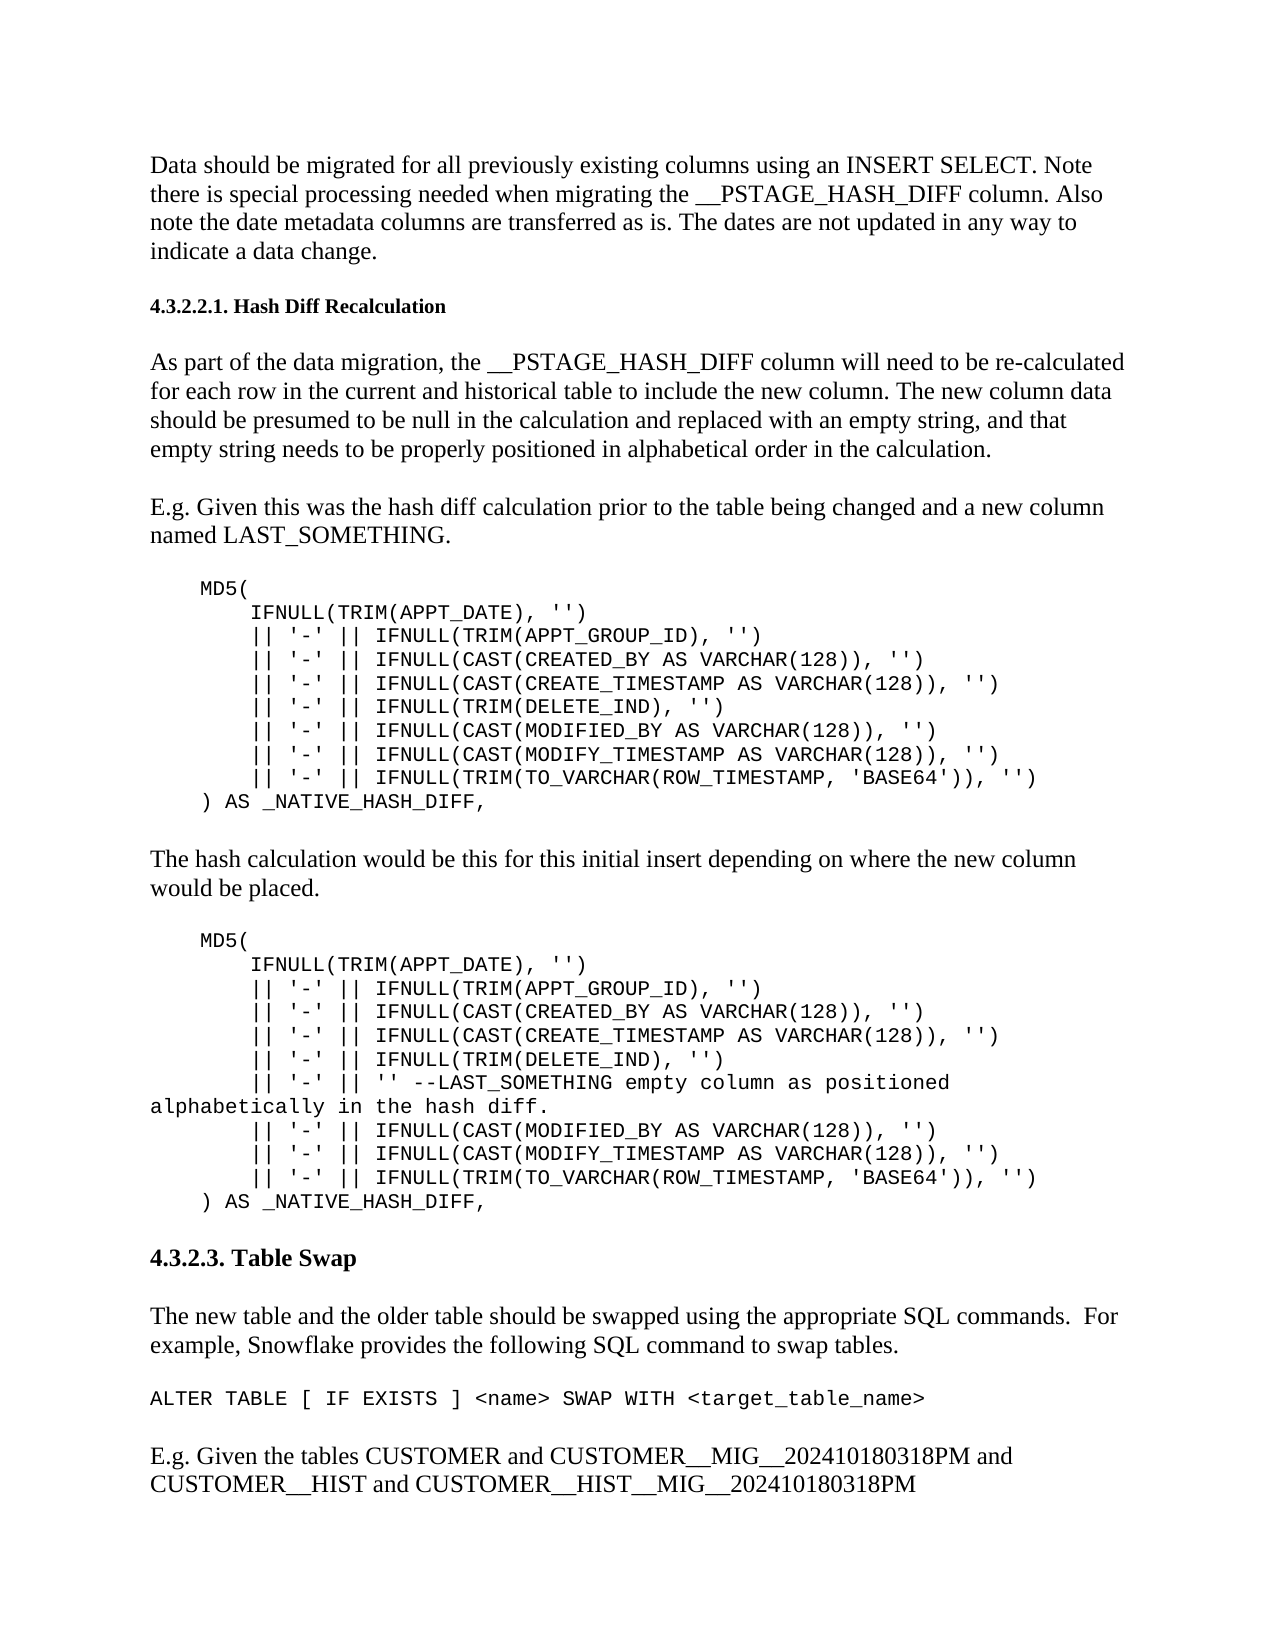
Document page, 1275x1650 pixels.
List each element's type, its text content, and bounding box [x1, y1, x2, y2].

text || '-' || IFNULL(CAST(MODIFIED_BY AS VARCHAR(128)), '') [150, 720, 1125, 744]
text || '-' || IFNULL(TRIM(APPT_GROUP_ID), '') [150, 626, 1125, 649]
text || '-' || IFNULL(TRIM(TO_VARCHAR(ROW_TIMESTAMP, 'BASE64')), '') [150, 1167, 1125, 1191]
subtitle 4.3.2.2.1. Hash Diff Recalculation [150, 294, 1125, 318]
text ALTER TABLE [ IF EXISTS ] <name> SWAP WITH <target_table_name> [150, 1388, 1125, 1412]
text || '-' || IFNULL(TRIM(APPT_GROUP_ID), '') [150, 978, 1125, 1001]
text Data should be migrated for all previously existing columns using an INSERT SELECT. Note there is special processing needed when migrating the __PSTAGE_HASH_DIFF column. Also note the date metadata columns are transferred as is. The dates are not updated in any way to indicate a data change. [150, 150, 1125, 265]
text || '-' || '' --LAST_SOMETHING empty column as positioned alphabetically in the hash diff. [150, 1072, 1125, 1120]
text E.g. Given this was the hash diff calculation prior to the table being changed and a new column named LAST_SOMETHING. [150, 492, 1125, 549]
subtitle 4.3.2.3. Table Swap [150, 1243, 1125, 1272]
text ) AS _NATIVE_HASH_DIFF, [150, 1191, 1125, 1214]
text || '-' || IFNULL(TRIM(TO_VARCHAR(ROW_TIMESTAMP, 'BASE64')), '') [150, 767, 1125, 791]
text || '-' || IFNULL(CAST(CREATED_BY AS VARCHAR(128)), '') [150, 649, 1125, 673]
text As part of the data migration, the __PSTAGE_HASH_DIFF column will need to be re-calculated for each row in the current and historical table to include the new column. The new column data should be presumed to be null in the calculation and replaced with an empty string, and that empty string needs to be properly positioned in alphabetical order in the calculation. [150, 347, 1125, 462]
text || '-' || IFNULL(CAST(CREATE_TIMESTAMP AS VARCHAR(128)), '') [150, 1025, 1125, 1049]
text || '-' || IFNULL(CAST(MODIFY_TIMESTAMP AS VARCHAR(128)), '') [150, 1143, 1125, 1167]
text || '-' || IFNULL(TRIM(DELETE_IND), '') [150, 1049, 1125, 1072]
text || '-' || IFNULL(CAST(MODIFY_TIMESTAMP AS VARCHAR(128)), '') [150, 744, 1125, 767]
text MD5( [150, 578, 1125, 602]
text IFNULL(TRIM(APPT_DATE), '') [150, 954, 1125, 978]
text The hash calculation would be this for this initial insert depending on where the new column would be placed. [150, 844, 1125, 901]
text IFNULL(TRIM(APPT_DATE), '') [150, 602, 1125, 626]
text || '-' || IFNULL(CAST(CREATE_TIMESTAMP AS VARCHAR(128)), '') [150, 673, 1125, 696]
text The new table and the older table should be swapped using the appropriate SQL commands. For example, Snowflake provides the following SQL command to swap tables. [150, 1301, 1125, 1359]
text || '-' || IFNULL(CAST(MODIFIED_BY AS VARCHAR(128)), '') [150, 1120, 1125, 1143]
text E.g. Given the tables CUSTOMER and CUSTOMER__MIG__202410180318PM and CUSTOMER__HIST and CUSTOMER__HIST__MIG__202410180318PM [150, 1441, 1125, 1498]
text ) AS _NATIVE_HASH_DIFF, [150, 791, 1125, 815]
text MD5( [150, 931, 1125, 954]
text || '-' || IFNULL(TRIM(DELETE_IND), '') [150, 696, 1125, 720]
text || '-' || IFNULL(CAST(CREATED_BY AS VARCHAR(128)), '') [150, 1001, 1125, 1025]
